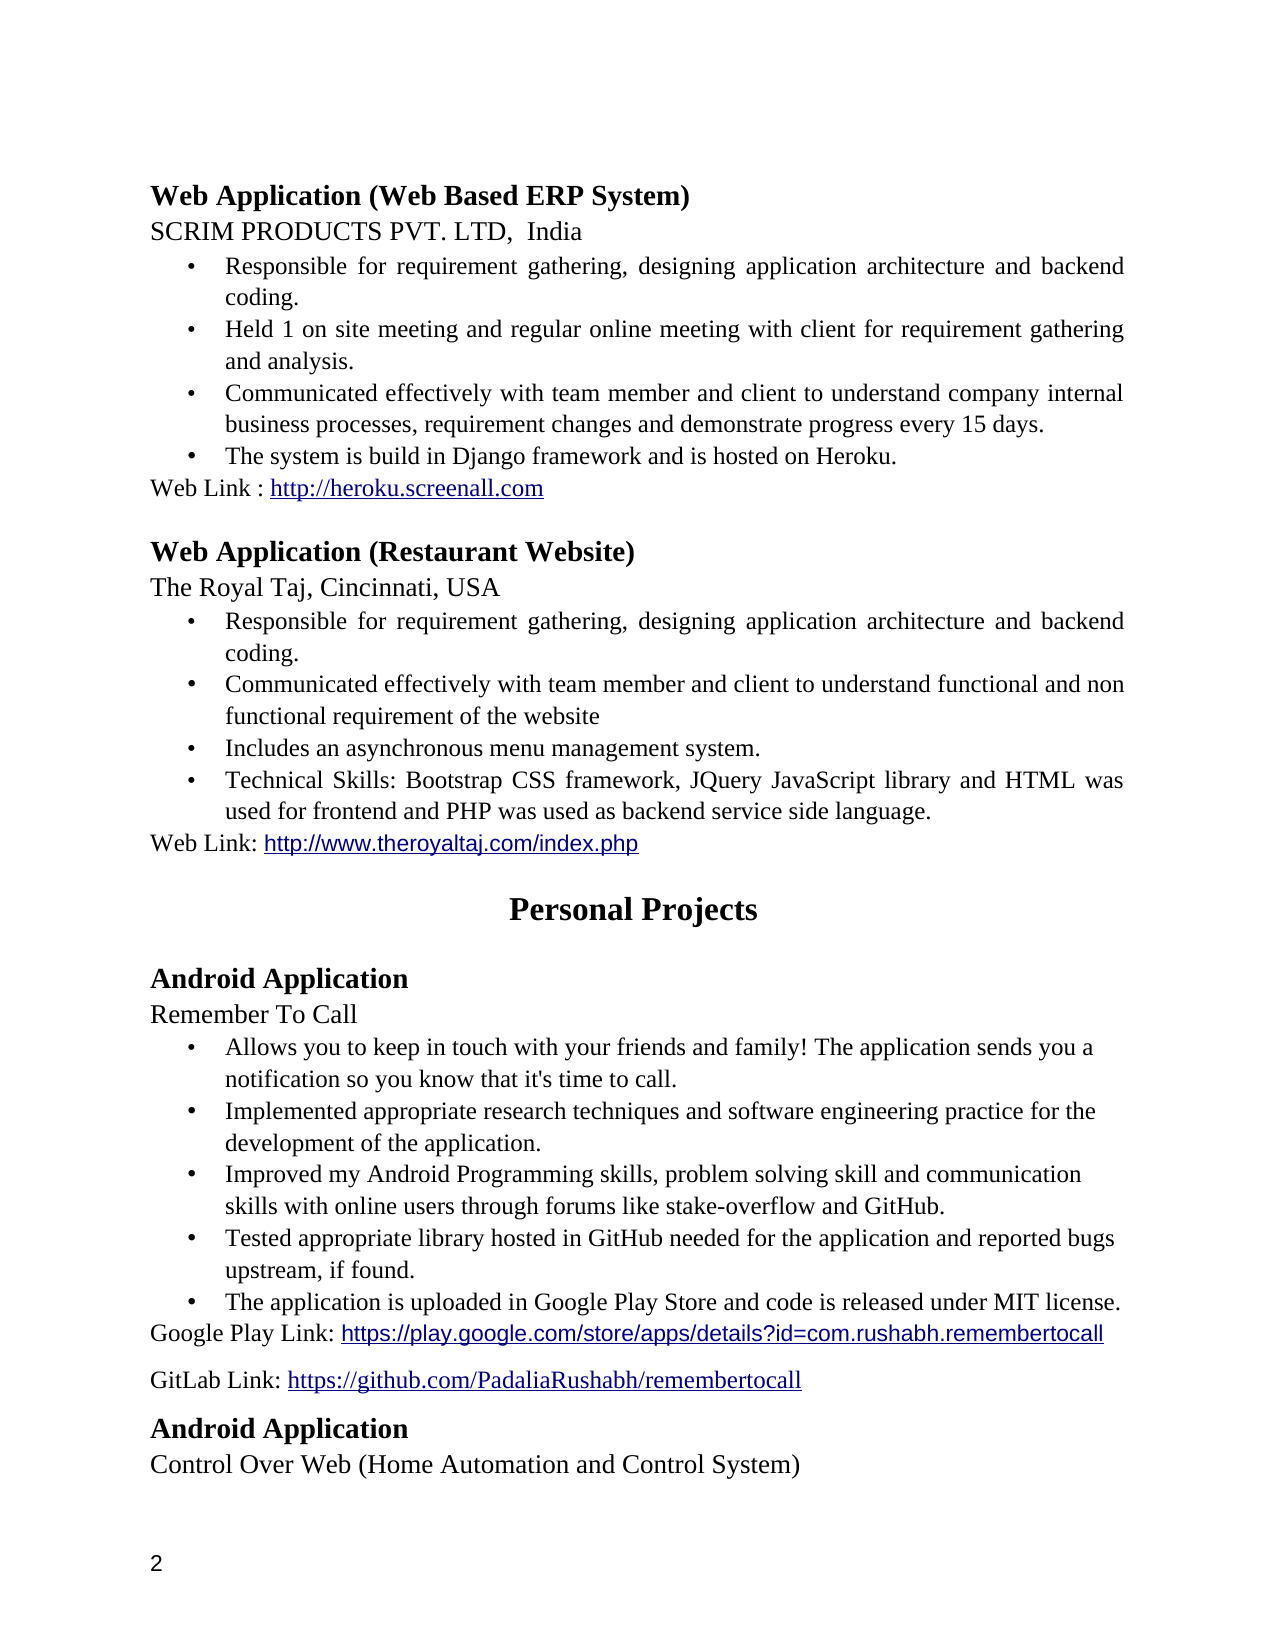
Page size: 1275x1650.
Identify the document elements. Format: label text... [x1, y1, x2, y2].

text The Royal Taj, Cincinnati, USA [150, 572, 1125, 602]
list Technical Skills: Bootstrap CSS framework, JQuery JavaScript library and HTML was used for frontend and PHP was used as backend service side language. [187, 766, 1125, 825]
text GitLab Link: https://github.com/PadaliaRushabh/remembertocall [150, 1366, 1109, 1393]
text SCRIM PRODUCTS PVT. LTD, India [150, 216, 1125, 246]
list Includes an asynchronous menu management system. [187, 734, 1125, 762]
text Web Link : http://heroku.screenall.com [150, 474, 1125, 502]
text Web Application (Restaurant Website) [150, 535, 1125, 568]
list Responsible for requirement gathering, designing application architecture and backend coding. [187, 607, 1125, 666]
list Held 1 on site meeting and regular online meeting with client for requirement gathering and analysis. [187, 315, 1125, 375]
list Improved my Android Programming skills, problem solving skill and communication skills with online users through forums like stake-overflow and GitHub. [187, 1161, 1125, 1220]
text Web Link: http://www.theroyaltaj.com/index.php [150, 829, 1125, 857]
text Personal Projects [150, 890, 1125, 927]
text Android Application [150, 1412, 1125, 1444]
list The application is uploaded in Google Play Store and code is released under MIT license. [187, 1288, 1125, 1315]
list Communicated effectively with team member and client to understand functional and non functional requirement of the website [187, 670, 1125, 730]
list Implemented appropriate research techniques and software engineering practice for the development of the application. [187, 1097, 1125, 1157]
list Communicated effectively with team member and client to understand company internal business processes, requirement changes and demonstrate progress every 15 days. [187, 379, 1125, 438]
text Web Application (Web Based ERP System) [150, 179, 1125, 211]
text Remember To Call [150, 999, 1125, 1029]
text Control Over Web (Home Automation and Control System) [150, 1449, 1125, 1479]
text Android Application [150, 962, 1125, 994]
list Tested appropriate library hosted in GitHub needed for the application and reported bugs upstream, if found. [187, 1224, 1125, 1284]
text Google Play Link: https://play.google.com/store/apps/details?id=com.rushabh.remembertocall [150, 1319, 1109, 1347]
list The system is build in Django framework and is hosted on Heroku. [187, 442, 1125, 470]
list Allows you to keep in touch with your friends and family! The application sends you a notification so you know that it's time to call. [187, 1033, 1125, 1093]
list Responsible for requirement gathering, designing application architecture and backend coding. [187, 252, 1125, 311]
